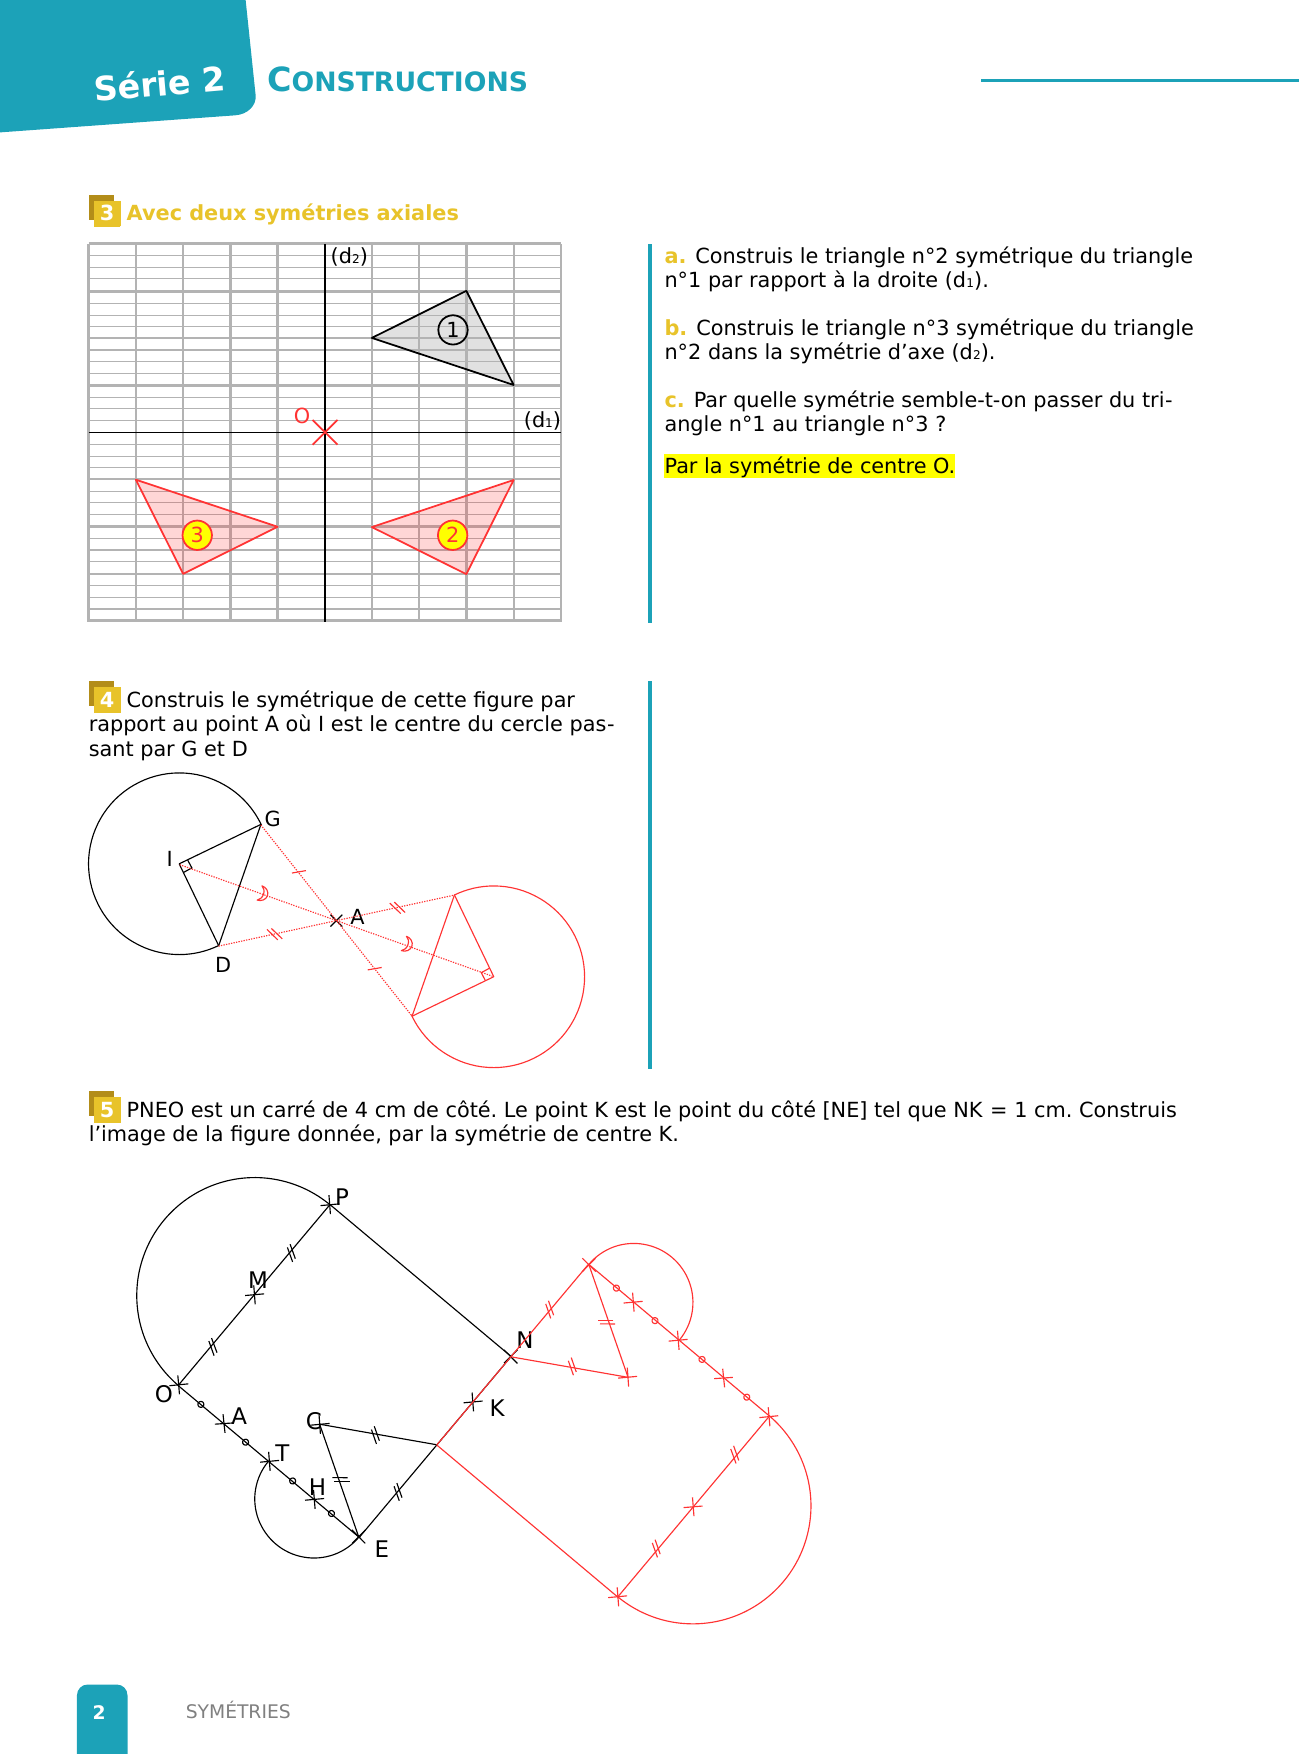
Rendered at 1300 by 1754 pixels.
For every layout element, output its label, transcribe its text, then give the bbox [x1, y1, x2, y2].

subtitle PNEO est un carré de 4 cm de côté. Le point K est le point du côté [NE] tel que NK = 1 cm. Construis l’image de la figure donnée, par la symétrie de centre K. [88, 1091, 1211, 1147]
list Construis le triangle n°3 symétrique du triangle n°2 dans la symétrie d’axe (d2). [664, 316, 1211, 364]
subtitle Par la symétrie de centre O. [955, 454, 1205, 478]
subtitle Construis le symétrique de cette figure par rapport au point A où I est le centre du cercle pas­sant par G et D [88, 681, 635, 761]
subtitle Avec deux symétries axiales [114, 195, 1211, 226]
list Construis le triangle n°2 symétrique du triangle n°1 par rapport à la droite (d1). [664, 244, 1211, 292]
list Par quelle symétrie semble-t-on passer du tri­angle n°1 au triangle n°3 ? [664, 388, 1211, 436]
